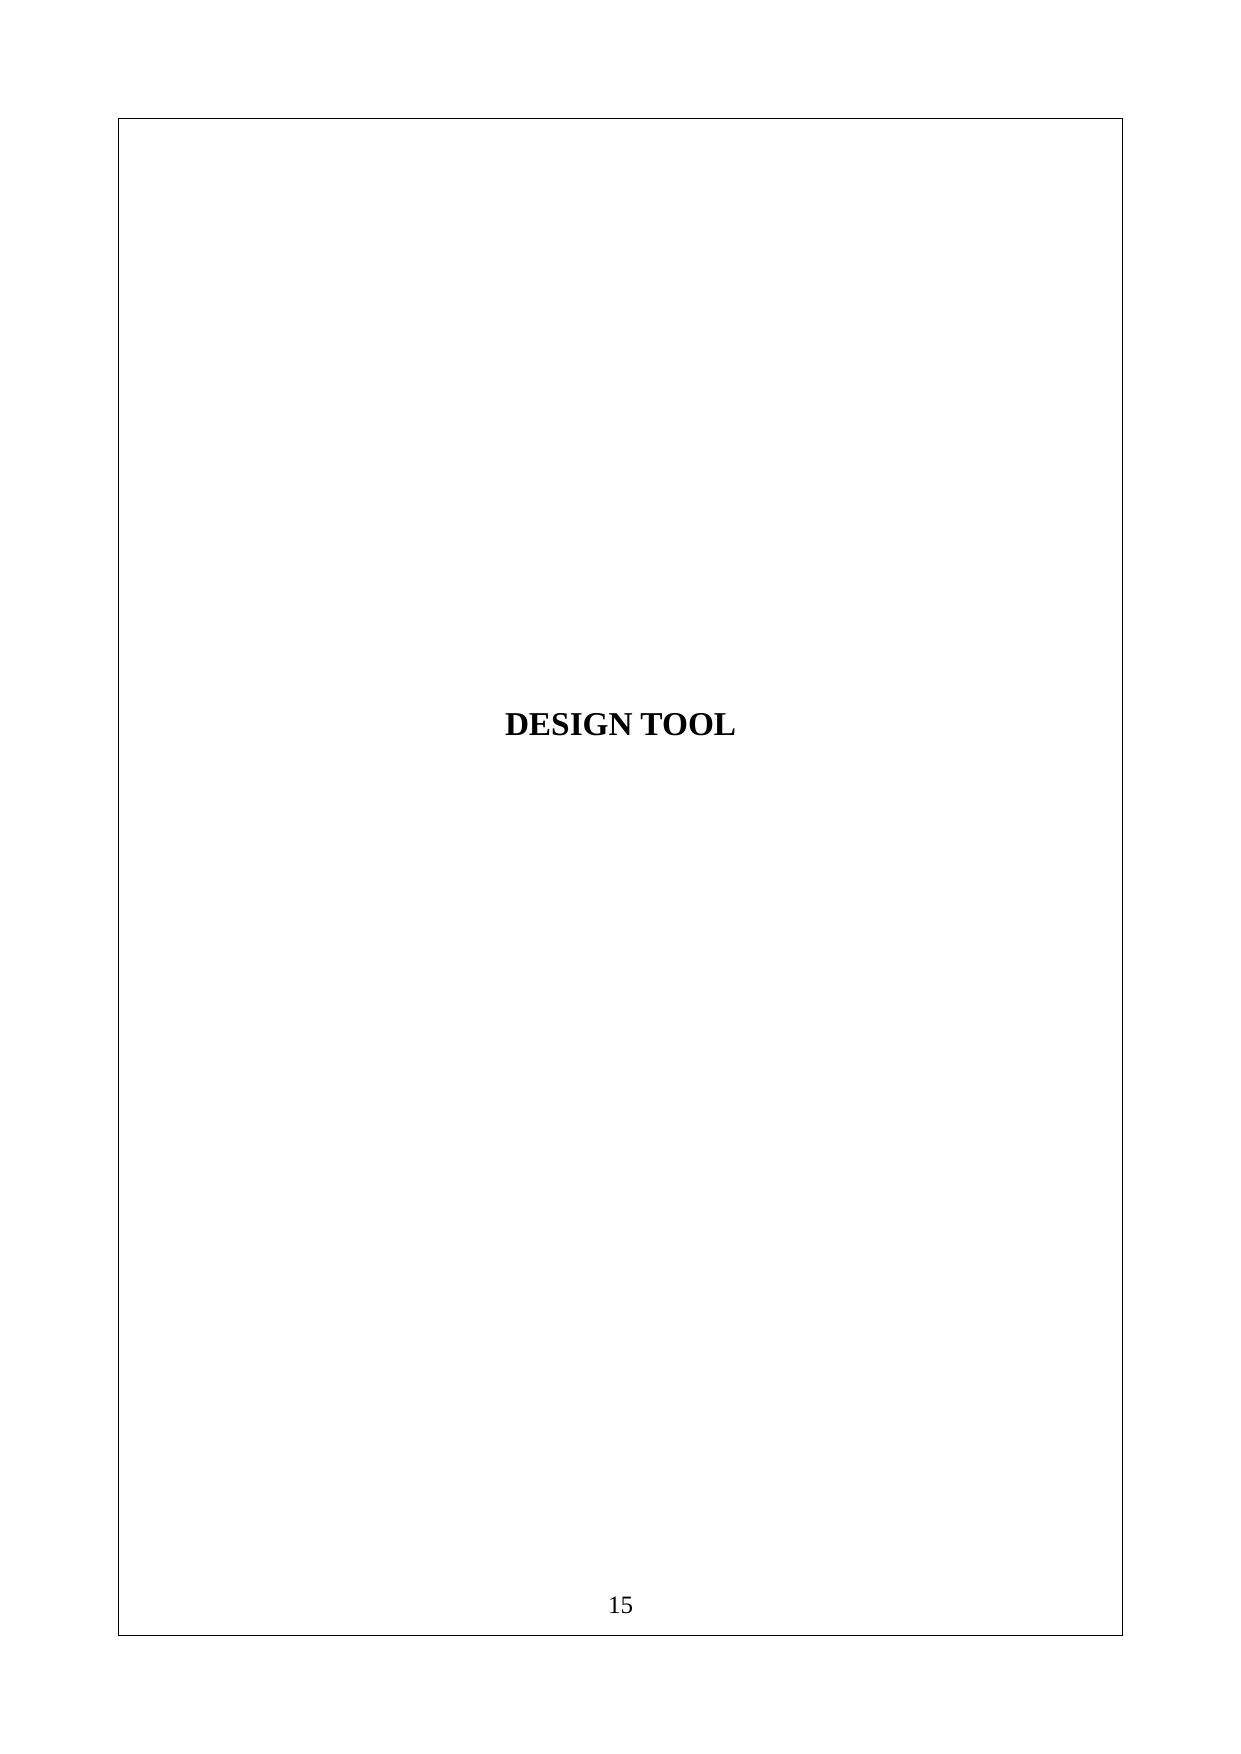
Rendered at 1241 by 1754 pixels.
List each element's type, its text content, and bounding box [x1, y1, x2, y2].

text DESIGN TOOL [133, 704, 1107, 743]
